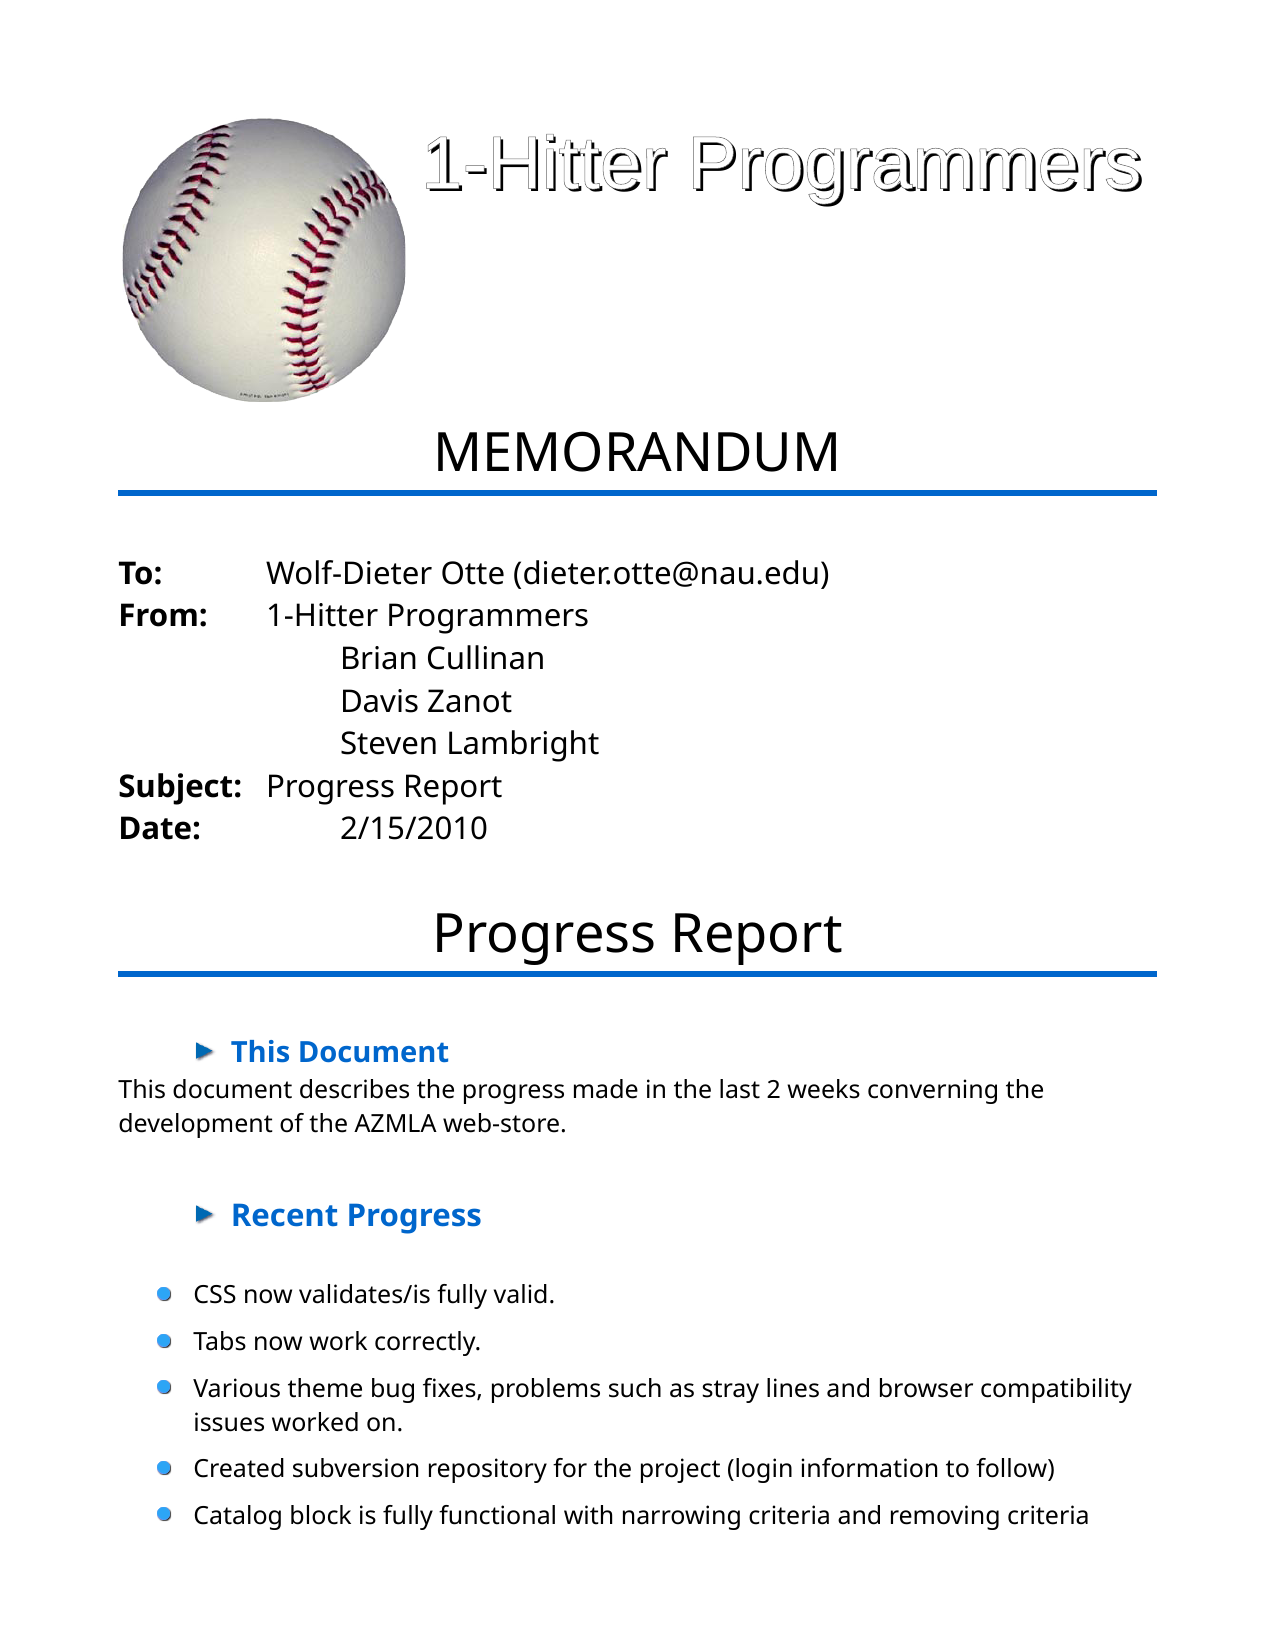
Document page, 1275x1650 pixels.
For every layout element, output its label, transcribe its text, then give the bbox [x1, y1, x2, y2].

title 1-Hitter Programmers [406, 118, 1157, 204]
picture [122, 117, 406, 402]
text This document describes the progress made in the last 2 weeks converning the development of the AZMLA web-store. [118, 1071, 1157, 1139]
list CSS now validates/is fully valid. [156, 1277, 1157, 1311]
text From: 1-Hitter Programmers [118, 593, 1157, 636]
text Davis Zanot [118, 678, 1157, 721]
subtitle This Document [193, 1032, 1157, 1071]
picture [156, 1333, 172, 1349]
picture [156, 1286, 172, 1302]
list Catalog block is fully functional with narrowing criteria and removing criteria [156, 1497, 1157, 1531]
subtitle MEMORANDUM [118, 411, 1157, 490]
text Date: 2/15/2010 [118, 806, 1157, 849]
subtitle Progress Report [118, 892, 1157, 971]
text Steven Lambright [118, 721, 1157, 764]
text Brian Cullinan [118, 636, 1157, 678]
picture [156, 1506, 172, 1522]
list Created subversion repository for the project (login information to follow) [156, 1451, 1157, 1485]
text Subject: Progress Report [118, 764, 1157, 806]
picture [194, 1040, 217, 1063]
picture [156, 1379, 172, 1395]
text To: Wolf-Dieter Otte (dieter.otte@nau.edu) [118, 551, 1157, 593]
list Tabs now work correctly. [156, 1324, 1157, 1358]
picture [156, 1460, 172, 1476]
subtitle Recent Progress [193, 1193, 1157, 1236]
picture [194, 1203, 217, 1226]
list Various theme bug fixes, problems such as stray lines and browser compatibility issues worked on. [156, 1370, 1157, 1438]
